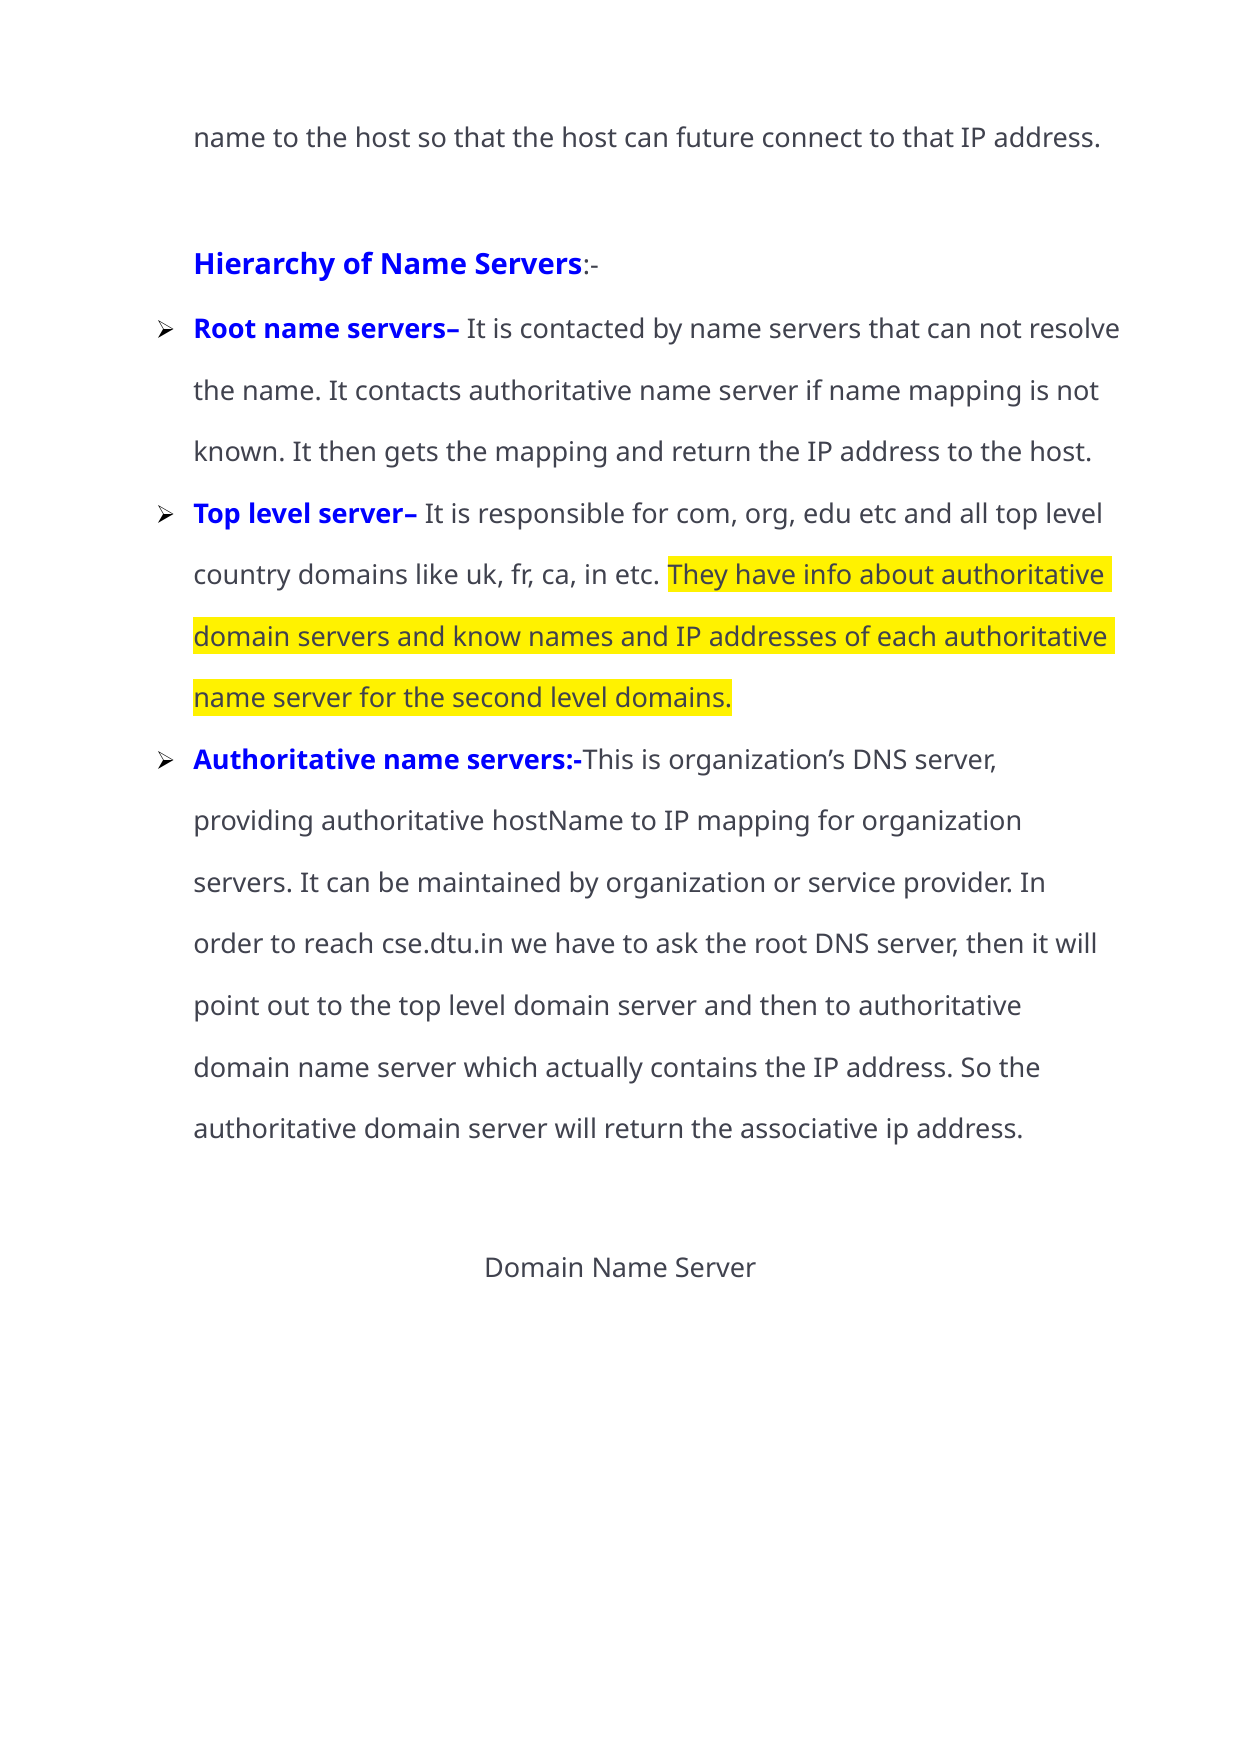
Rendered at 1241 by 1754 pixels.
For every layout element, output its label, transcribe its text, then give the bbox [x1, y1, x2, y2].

list Top level server– It is responsible for com, org, edu etc and all top level country domains like uk, fr, ca, in etc. They have info about authoritative domain servers and know names and IP addresses of each authoritative name server for the second level domains. [156, 494, 1122, 716]
list Authoritative name servers:-This is organization’s DNS server, providing authoritative hostName to IP mapping for organization servers. It can be maintained by organization or service provider. In order to reach cse.dtu.in we have to ask the root DNS server, then it will point out to the top level domain server and then to authoritative domain name server which actually contains the IP address. So the authoritative domain server will return the associative ip address. [156, 740, 1122, 1147]
list Root name servers– It is contacted by name servers that can not resolve the name. It contacts authoritative name server if name mapping is not known. It then gets the mapping and return the IP address to the host. [156, 309, 1122, 469]
text Domain Name Server [118, 1248, 1122, 1285]
list name to the host so that the host can future connect to that IP address. Hierarchy of Name Servers:- [156, 118, 1122, 283]
